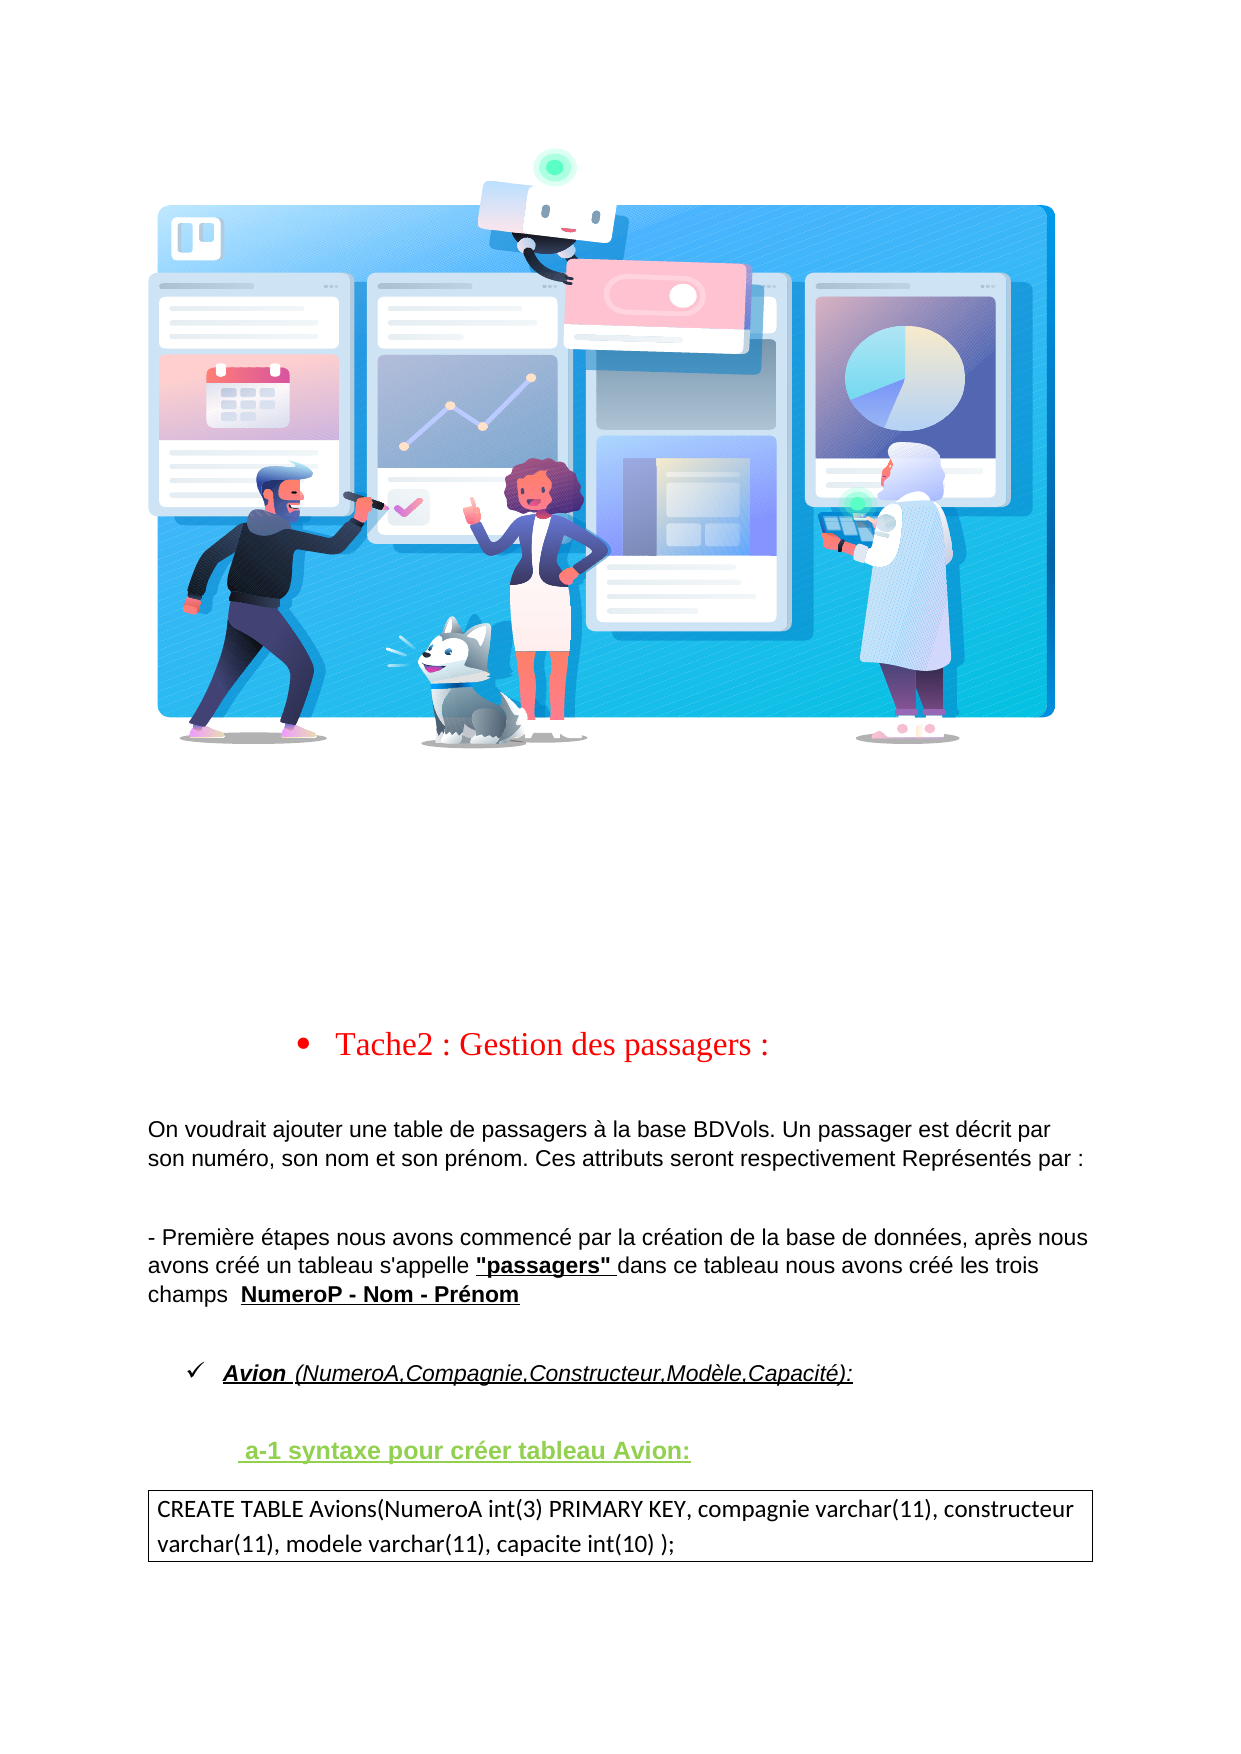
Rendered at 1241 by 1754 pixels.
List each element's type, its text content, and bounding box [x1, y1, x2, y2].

text CREATE TABLE Avions(NumeroA int(3) PRIMARY KEY, compagnie varchar(11), constructeur varchar(11), modele varchar(11), capacite int(10) ); [149, 1491, 1092, 1561]
list Avion (NumeroA,Compagnie,Constructeur,Modèle,Capacité): [185, 1358, 1093, 1386]
text - Première étapes nous avons commencé par la création de la base de données, après nous avons créé un tableau s'appelle "passagers" dans ce tableau nous avons créé les trois champs NumeroP - Nom - Prénom [148, 1221, 1093, 1308]
list Tache2 : Gestion des passagers : [298, 1024, 1093, 1062]
text On voudrait ajouter une table de passagers à la base BDVols. Un passager est décrit par son numéro, son nom et son prénom. Ces attributs seront respectivement Représentés par : [148, 1114, 1093, 1171]
text a-1 syntaxe pour créer tableau Avion: [148, 1436, 1093, 1465]
